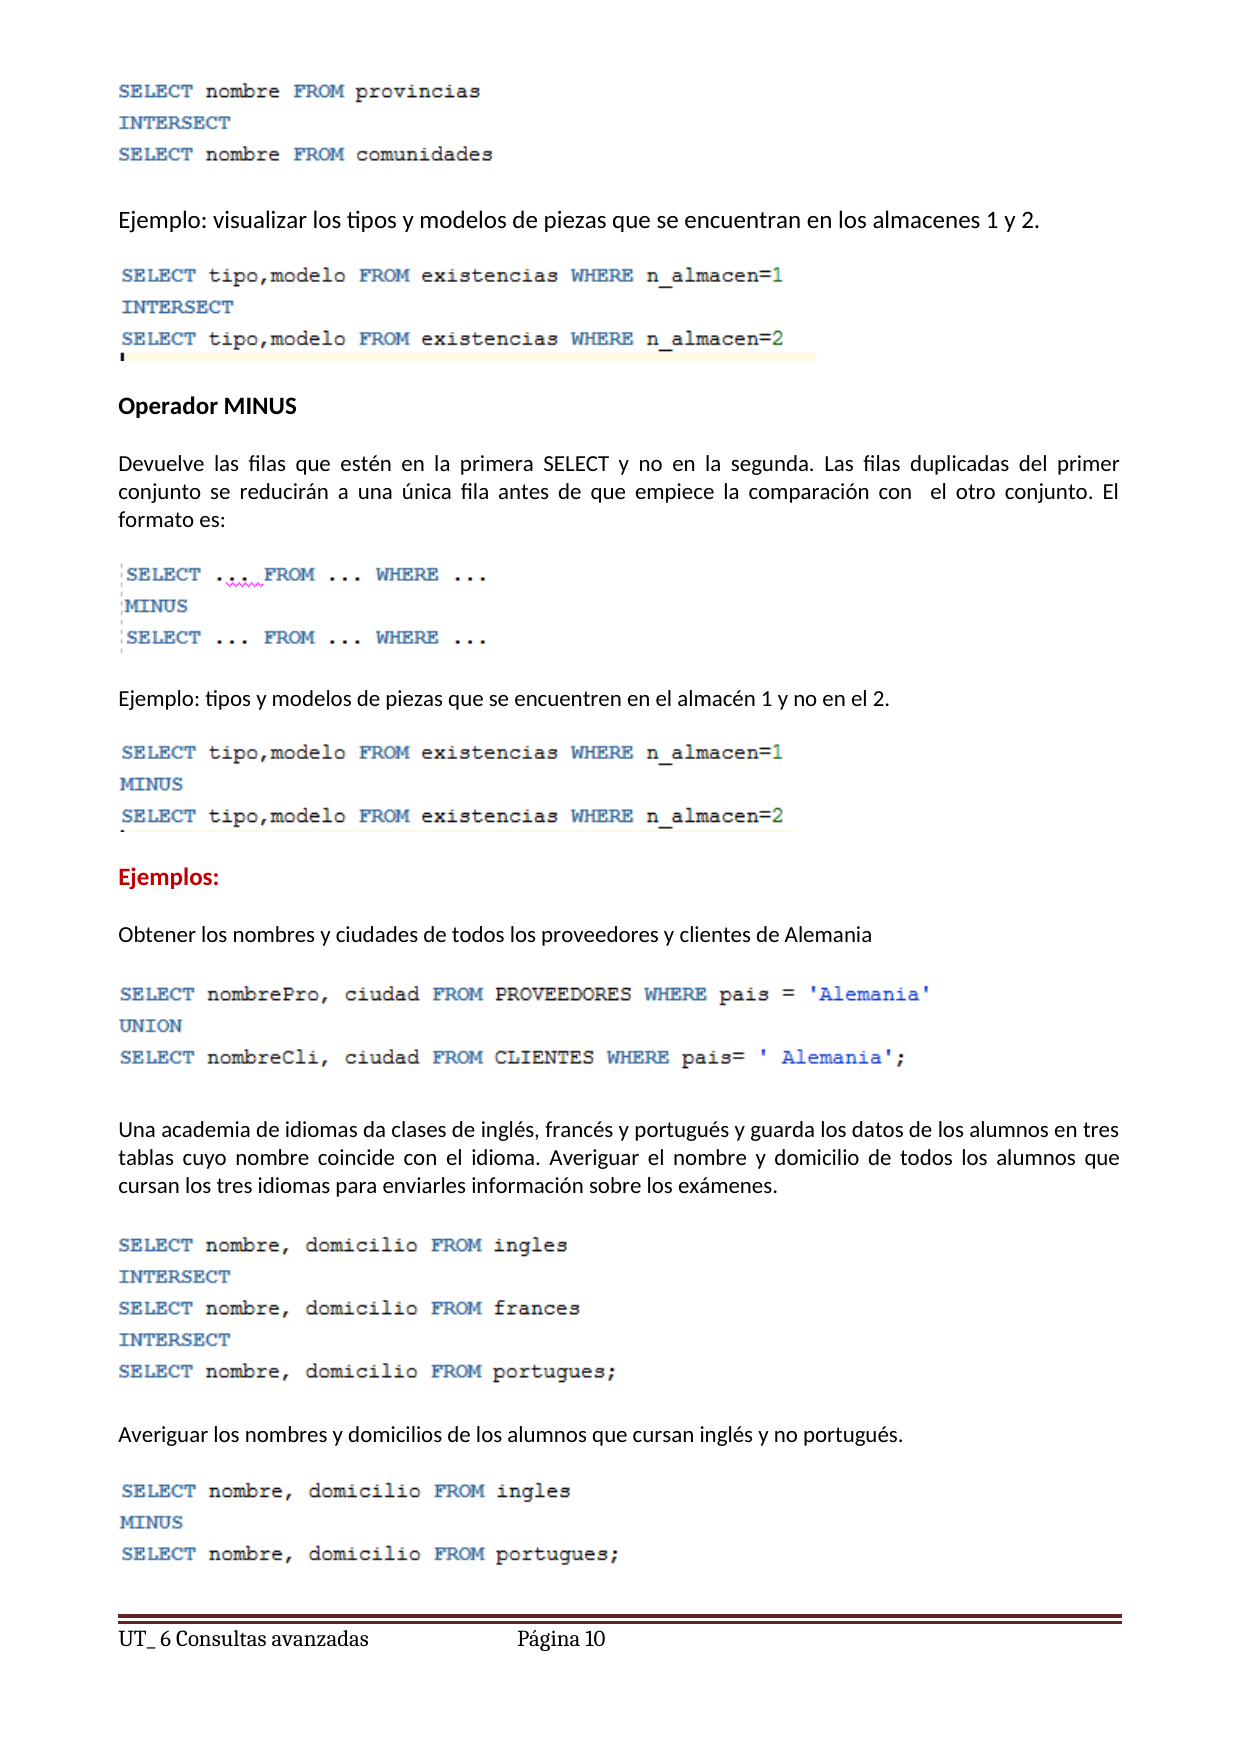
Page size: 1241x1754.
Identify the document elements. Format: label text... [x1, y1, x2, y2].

text Ejemplo: tipos y modelos de piezas que se encuentren en el almacén 1 y no en el 2. [118, 684, 1122, 712]
text Averiguar los nombres y domicilios de los alumnos que cursan inglés y no portugués. [118, 1420, 1122, 1448]
text Devuelve las filas que estén en la primera SELECT y no en la segunda. Las filas duplicadas del primer conjunto se reducirán a una única fila antes de que empiece la comparación con el otro conjunto. El formato es: [118, 449, 1122, 533]
text Una academia de idiomas da clases de inglés, francés y portugués y guarda los datos de los alumnos en tres tablas cuyo nombre coincide con el idioma. Averiguar el nombre y domicilio de todos los alumnos que cursan los tres idiomas para enviarles información sobre los exámenes. [118, 1115, 1122, 1199]
text Operador MINUS [118, 390, 1122, 420]
text Ejemplo: visualizar los tipos y modelos de piezas que se encuentran en los almacenes 1 y 2. [118, 204, 1122, 234]
text Obtener los nombres y ciudades de todos los proveedores y clientes de Alemania [118, 920, 1122, 948]
text Ejemplos: [118, 861, 1122, 891]
